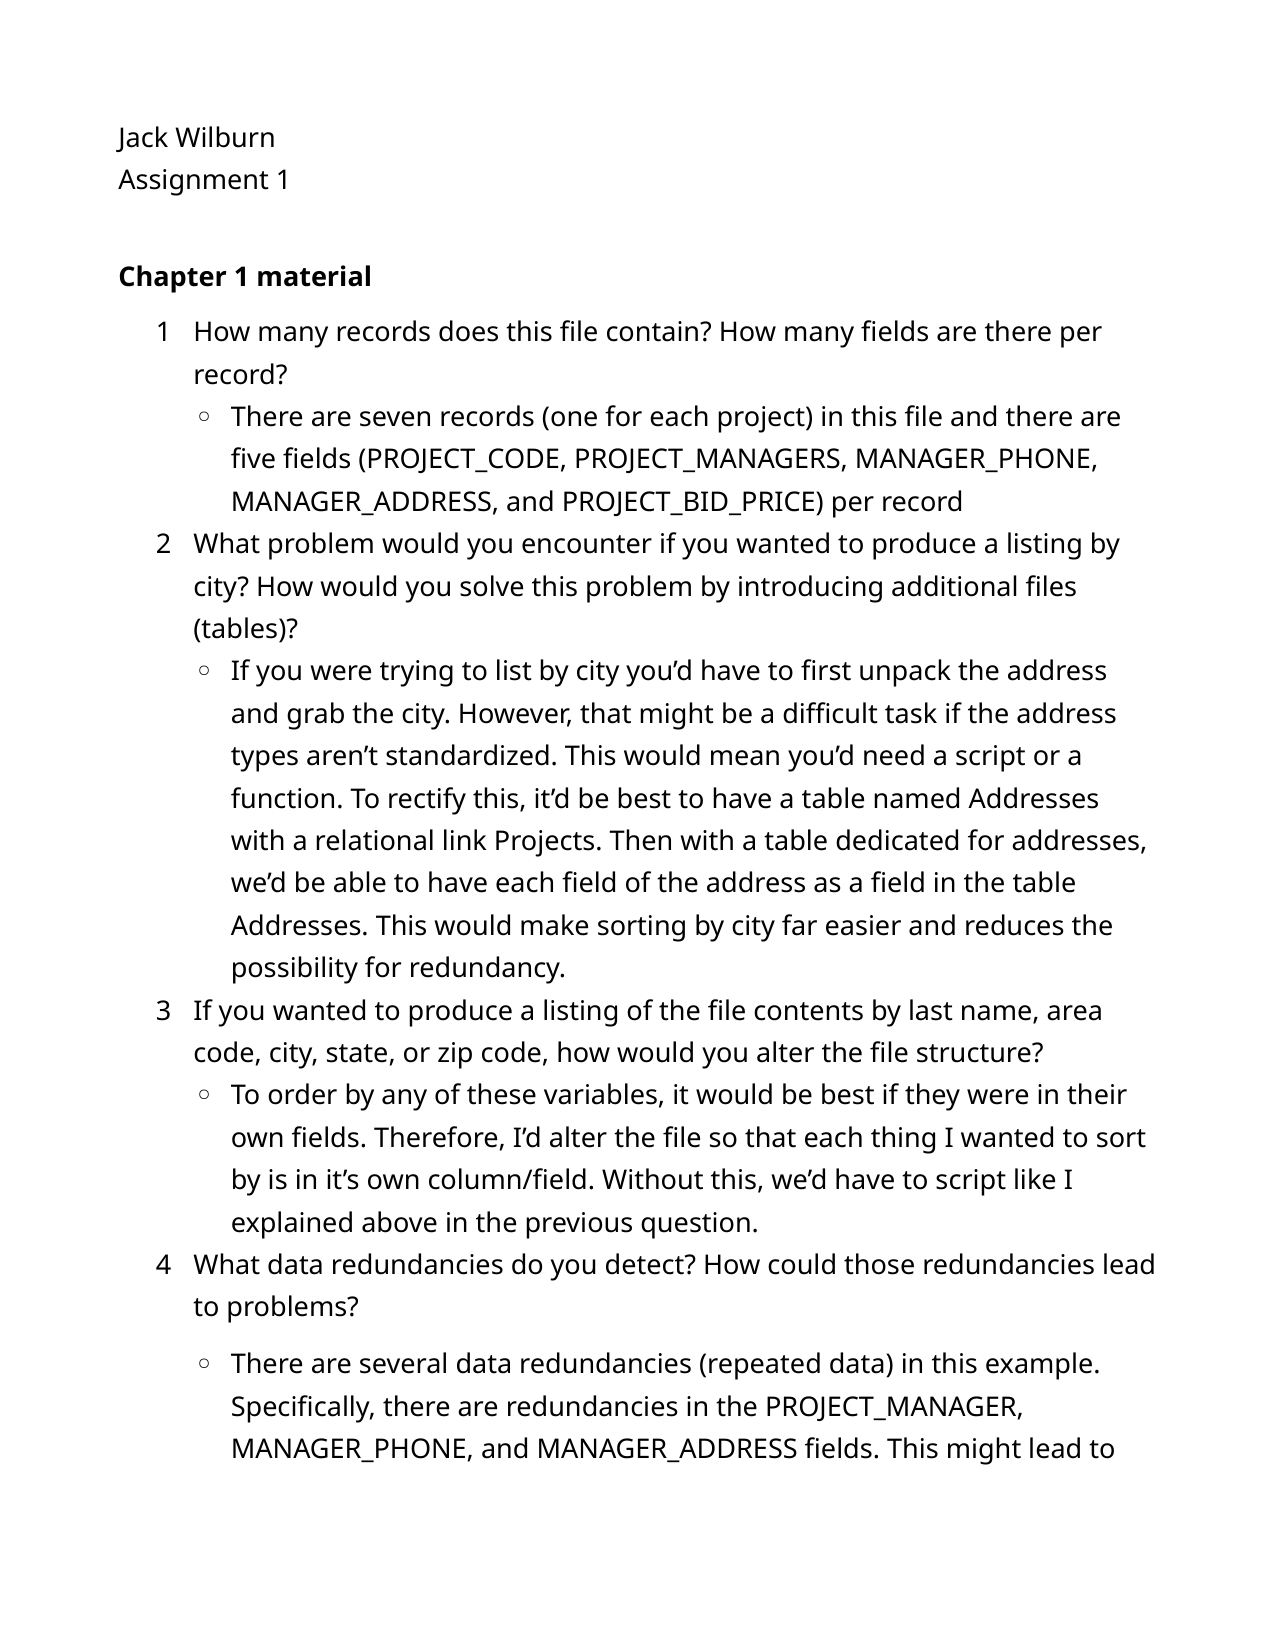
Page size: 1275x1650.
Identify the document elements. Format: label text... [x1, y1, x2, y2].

subtitle Chapter 1 material [118, 258, 1157, 295]
list There are seven records (one for each project) in this file and there are five fields (PROJECT_CODE, PROJECT_MANAGERS, MANAGER_PHONE, MANAGER_ADDRESS, and PROJECT_BID_PRICE) per record [193, 397, 1157, 519]
list If you wanted to produce a listing of the file contents by last name, area code, city, state, or zip code, how would you alter the file structure? [156, 991, 1157, 1070]
list How many records does this file contain? How many fields are there per record? [156, 313, 1157, 392]
list To order by any of these variables, it would be best if they were in their own fields. Therefore, I’d alter the file so that each thing I wanted to sort by is in it’s own column/field. Without this, we’d have to script like I explained above in the previous question. [193, 1076, 1157, 1240]
list What problem would you encounter if you wanted to produce a listing by city? How would you solve this problem by introducing additional files (tables)? [156, 525, 1157, 646]
text Assignment 1 [118, 161, 1157, 197]
list There are several data redundancies (repeated data) in this example. Specifically, there are redundancies in the PROJECT_MANAGER, MANAGER_PHONE, and MANAGER_ADDRESS fields. This might lead to [193, 1345, 1157, 1466]
list If you were trying to list by city you’d have to first unpack the address and grab the city. However, that might be a difficult task if the address types aren’t standardized. This would mean you’d need a script or a function. To rectify this, it’d be best to have a table named Addresses with a relational link Projects. Then with a table dedicated for addresses, we’d be able to have each field of the address as a field in the table Addresses. This would make sorting by city far easier and reduces the possibility for redundancy. [193, 652, 1157, 986]
list What data redundancies do you detect? How could those redundancies lead to problems? [156, 1245, 1157, 1325]
text Jack Wilburn [118, 118, 1157, 155]
